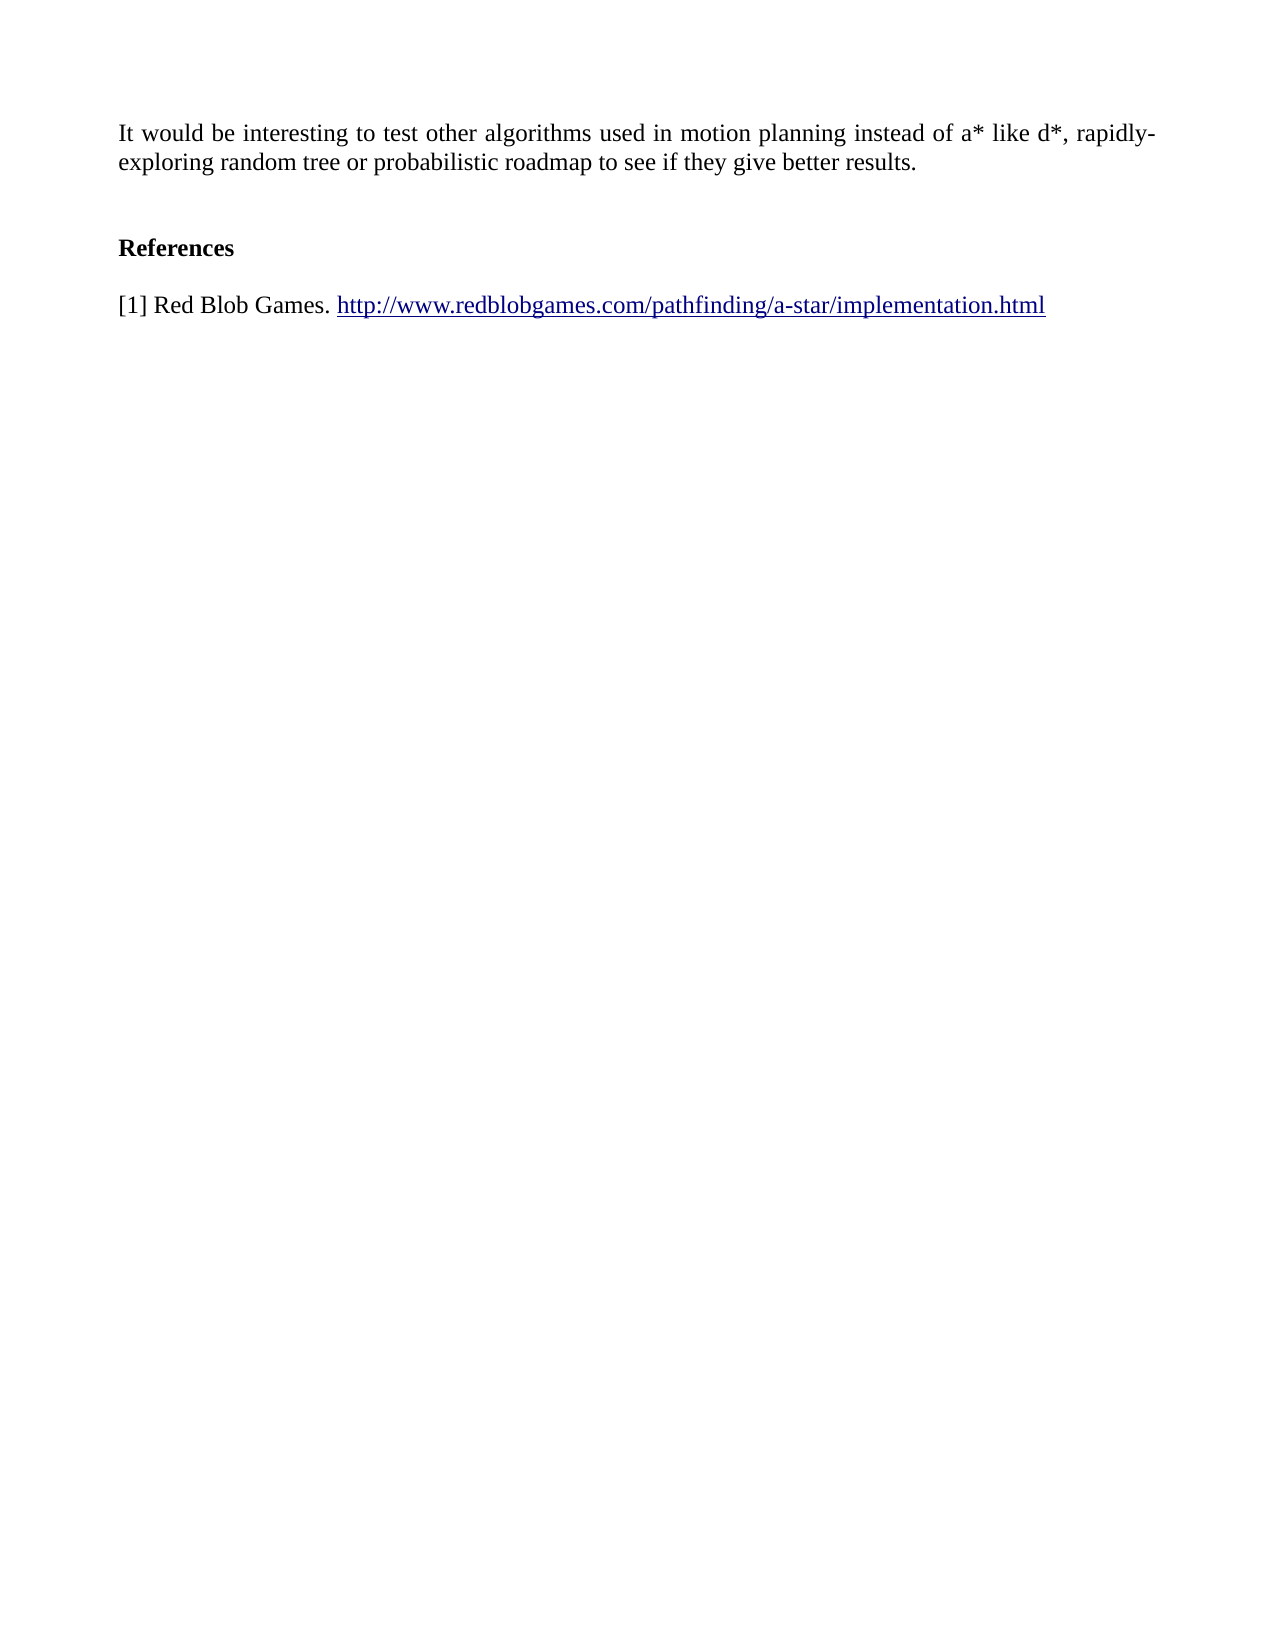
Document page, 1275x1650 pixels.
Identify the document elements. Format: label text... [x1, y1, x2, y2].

text It would be interesting to test other algorithms used in motion planning instead of a* like d*, rapidly-exploring random tree or probabilistic roadmap to see if they give better results. [118, 118, 1157, 176]
text References [118, 233, 1157, 262]
text [1] Red Blob Games. http://www.redblobgames.com/pathfinding/a-star/implementation.html [118, 291, 1157, 319]
